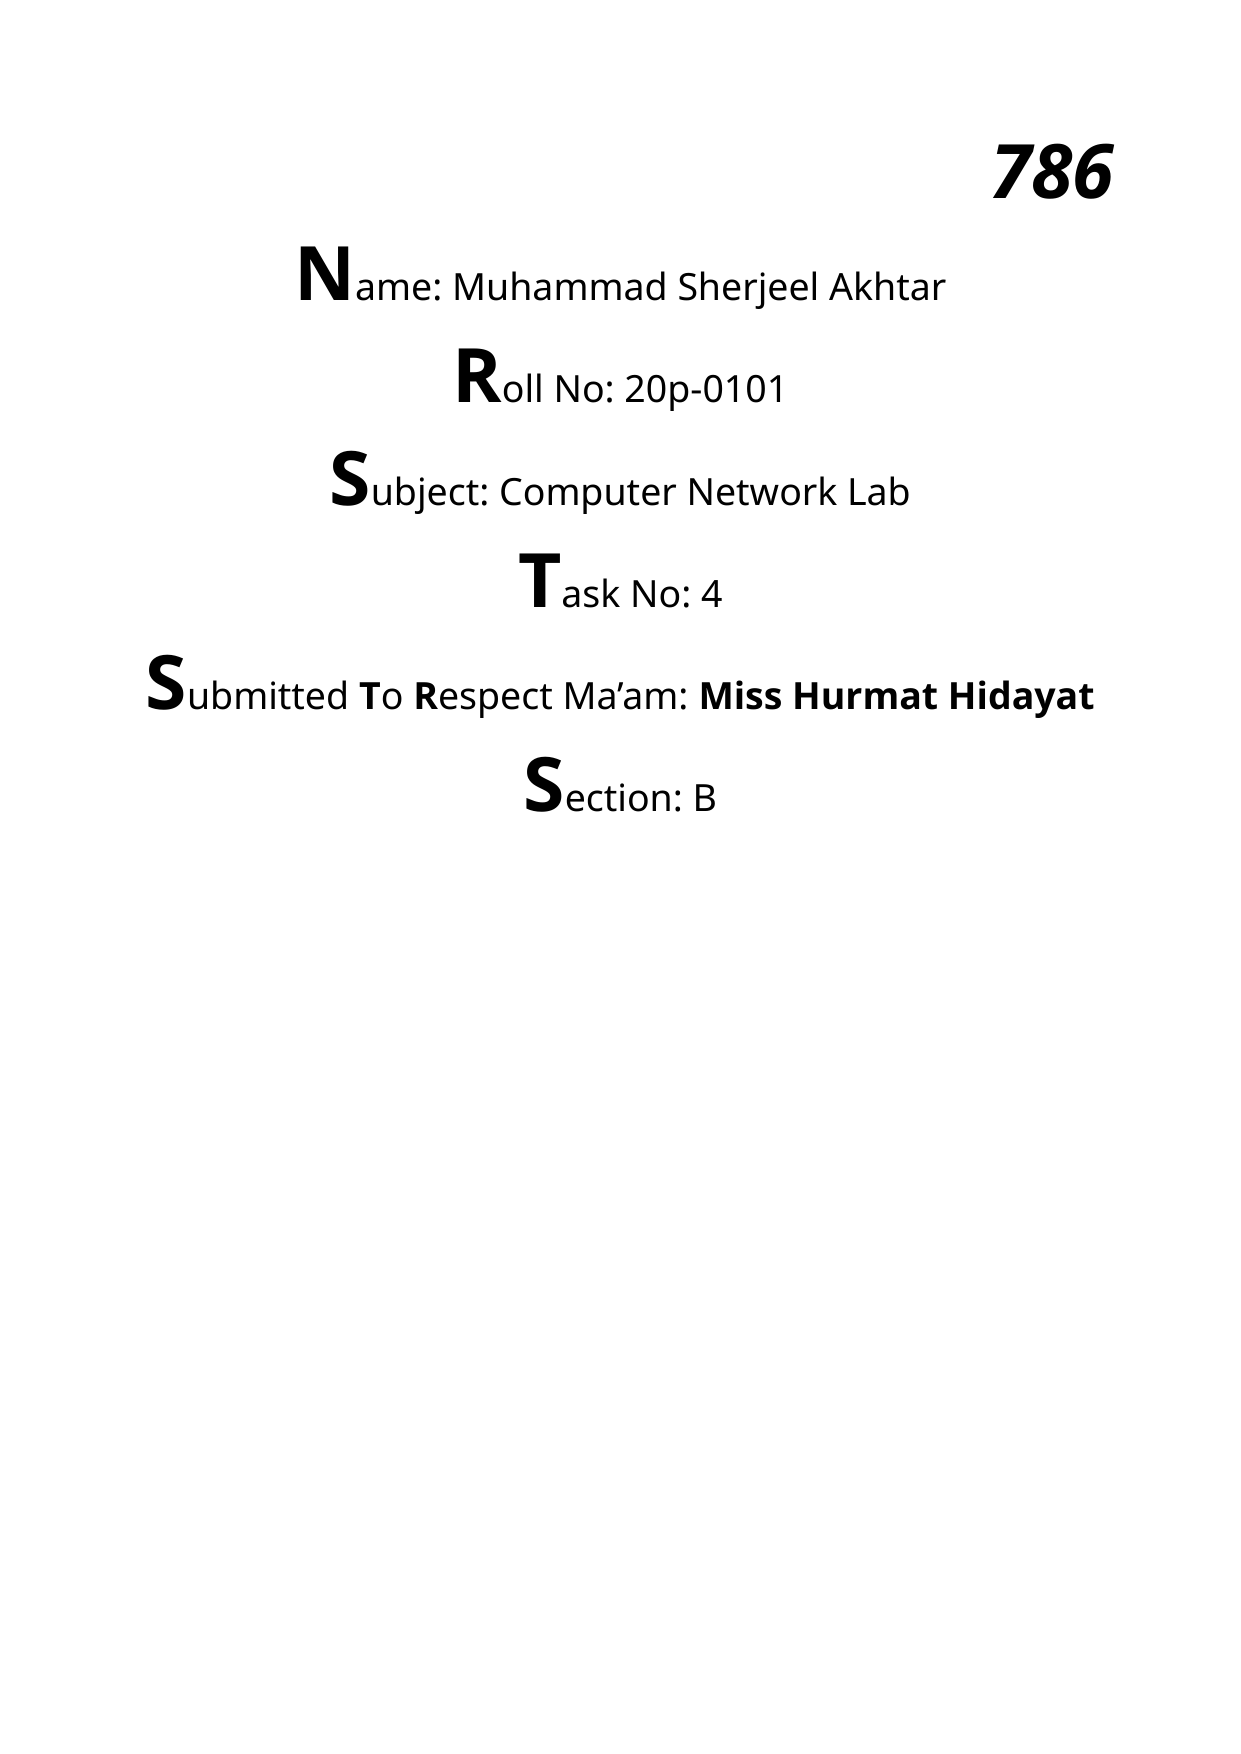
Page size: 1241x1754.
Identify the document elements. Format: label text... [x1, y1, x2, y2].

text Subject: Computer Network Lab [118, 425, 1122, 527]
text 786 [118, 118, 1122, 220]
text Submitted To Respect Ma’am: Miss Hurmat Hidayat Section: B [118, 629, 1122, 833]
text Roll No: 20p-0101 [118, 322, 1122, 425]
text Name: Muhammad Sherjeel Akhtar [118, 220, 1122, 322]
text Task No: 4 [118, 527, 1122, 629]
